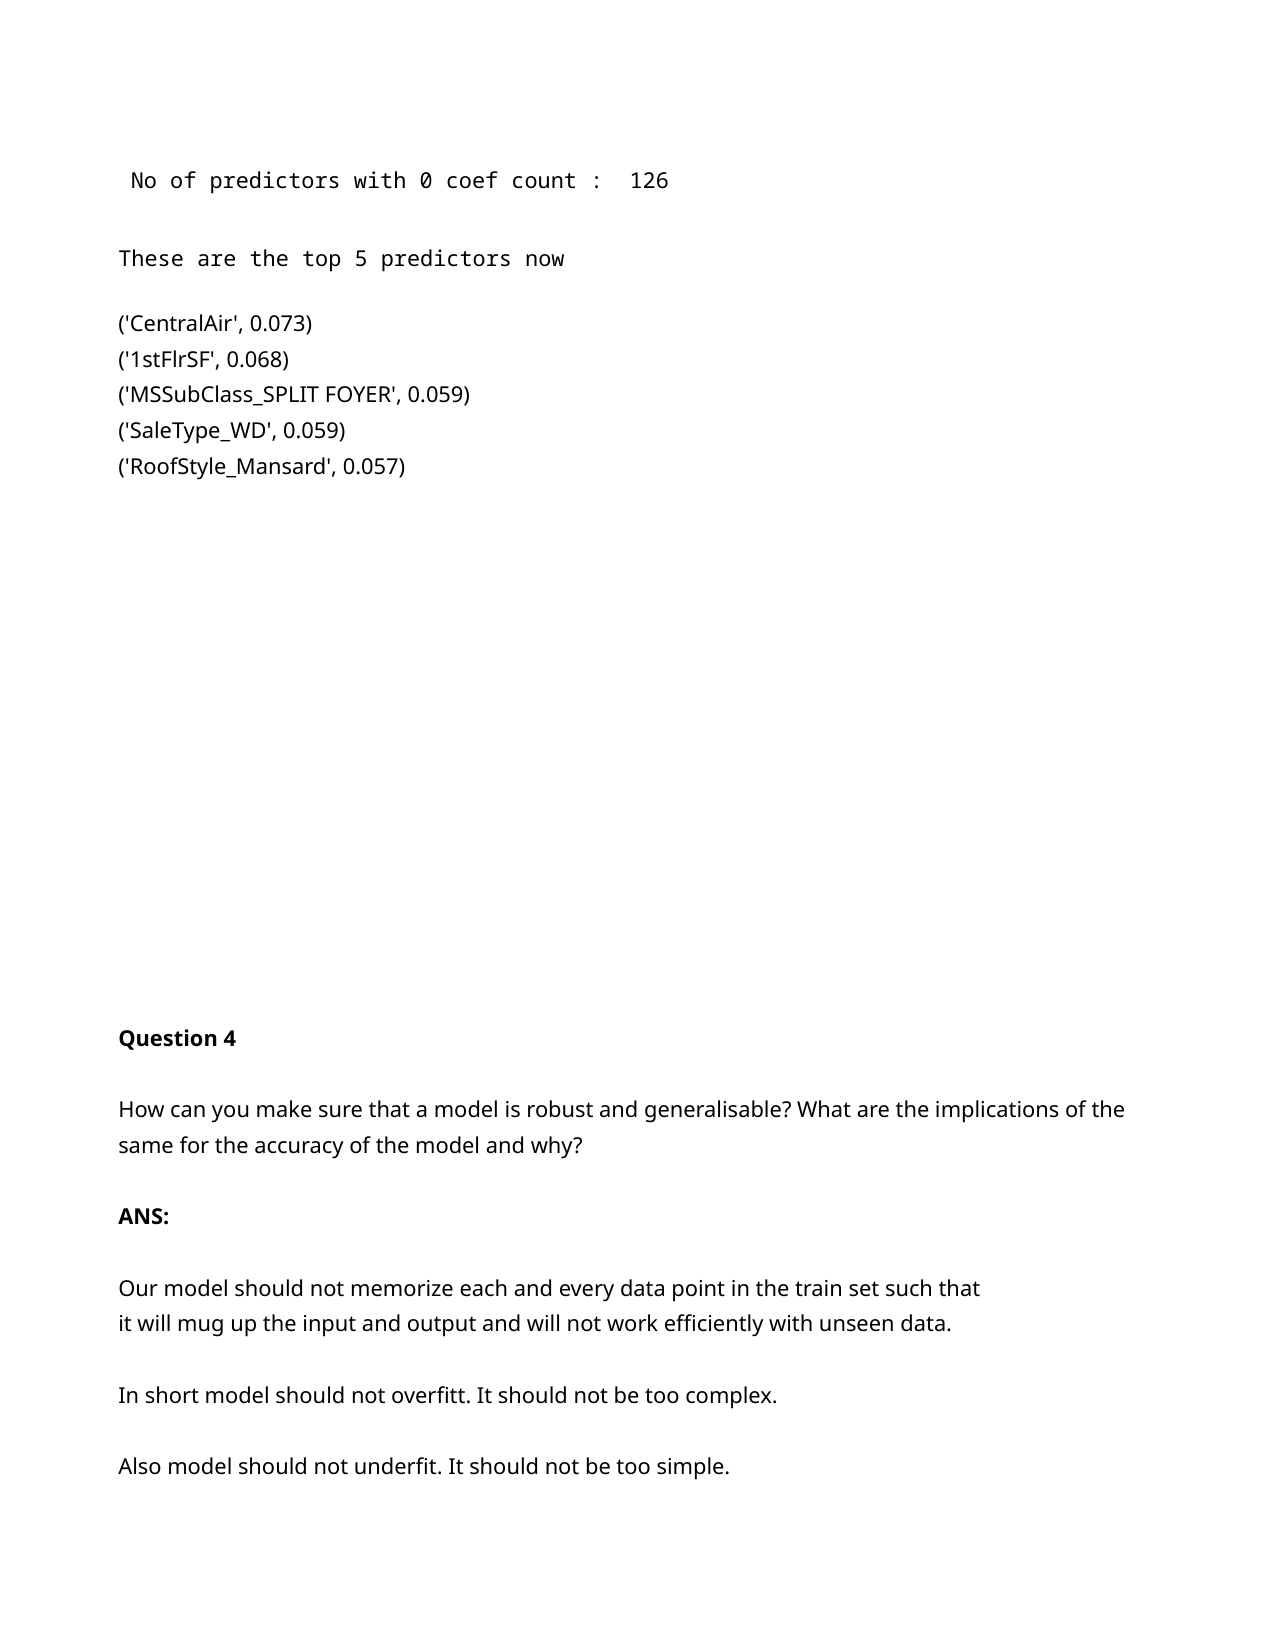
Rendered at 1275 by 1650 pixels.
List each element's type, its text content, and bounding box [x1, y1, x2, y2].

text In short model should not overfitt. It should not be too complex. [118, 1380, 1157, 1410]
text ('MSSubClass_SPLIT FOYER', 0.059) [118, 379, 1157, 409]
text ('SaleType_WD', 0.059) [118, 415, 1157, 445]
text ('RoofStyle_Mansard', 0.057) [118, 451, 1157, 481]
text Also model should not underfit. It should not be too simple. [118, 1451, 1157, 1481]
text Our model should not memorize each and every data point in the train set such that [118, 1273, 1157, 1302]
subtitle These are the top 5 predictors now [118, 242, 1157, 272]
text How can you make sure that a model is robust and generalisable? What are the implications of the same for the accuracy of the model and why? [118, 1094, 1157, 1159]
text No of predictors with 0 coef count : 126 [118, 165, 1157, 195]
text Question 4 [118, 1023, 1157, 1052]
text it will mug up the input and output and will not work efficiently with unseen data. [118, 1308, 1157, 1338]
text ('CentralAir', 0.073) [118, 308, 1157, 338]
text ('1stFlrSF', 0.068) [118, 344, 1157, 373]
text ANS: [118, 1201, 1157, 1231]
